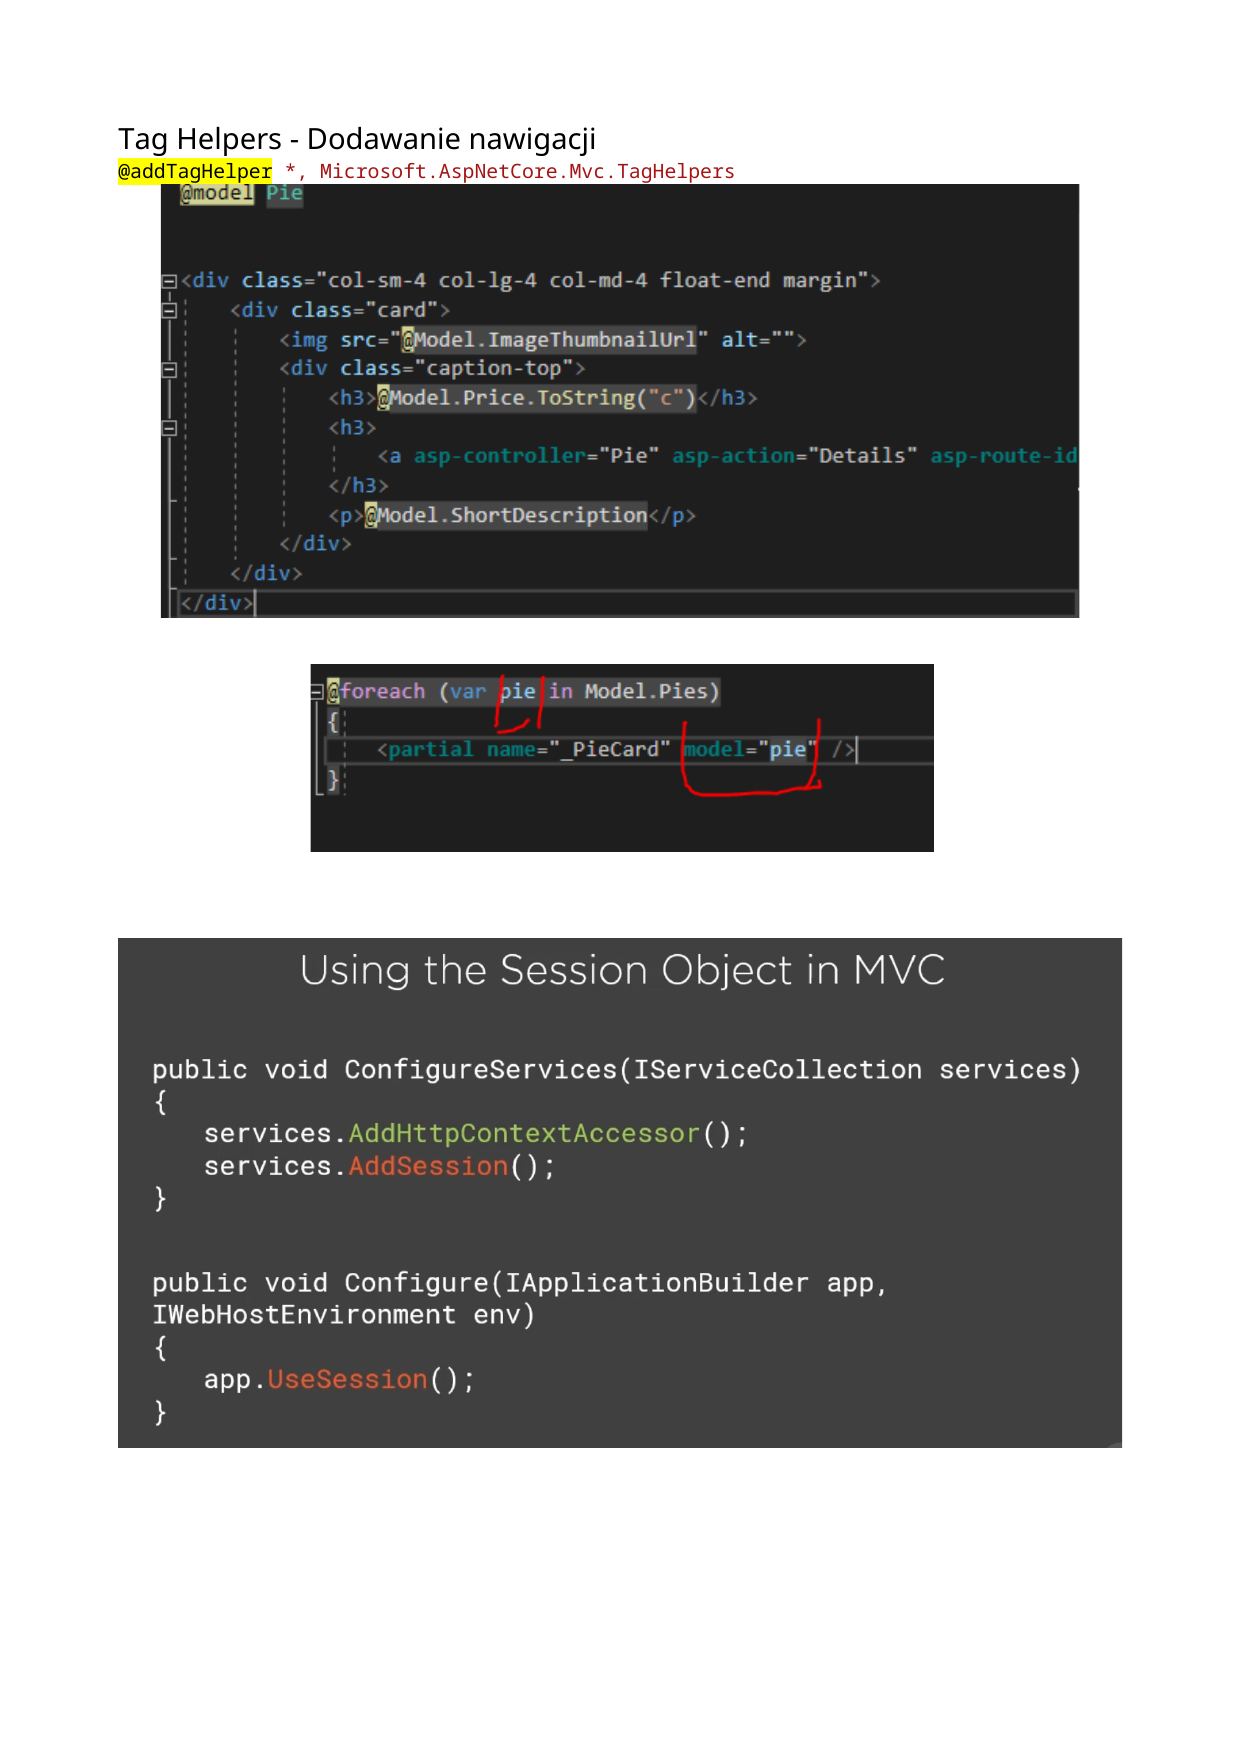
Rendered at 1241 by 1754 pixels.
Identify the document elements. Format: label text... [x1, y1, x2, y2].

picture [310, 664, 934, 852]
text @addTagHelper *, Microsoft.AspNetCore.Mvc.TagHelpers [118, 158, 1122, 185]
picture [160, 184, 1080, 618]
picture [118, 938, 1123, 1448]
text Tag Helpers - Dodawanie nawigacji [118, 118, 1122, 158]
